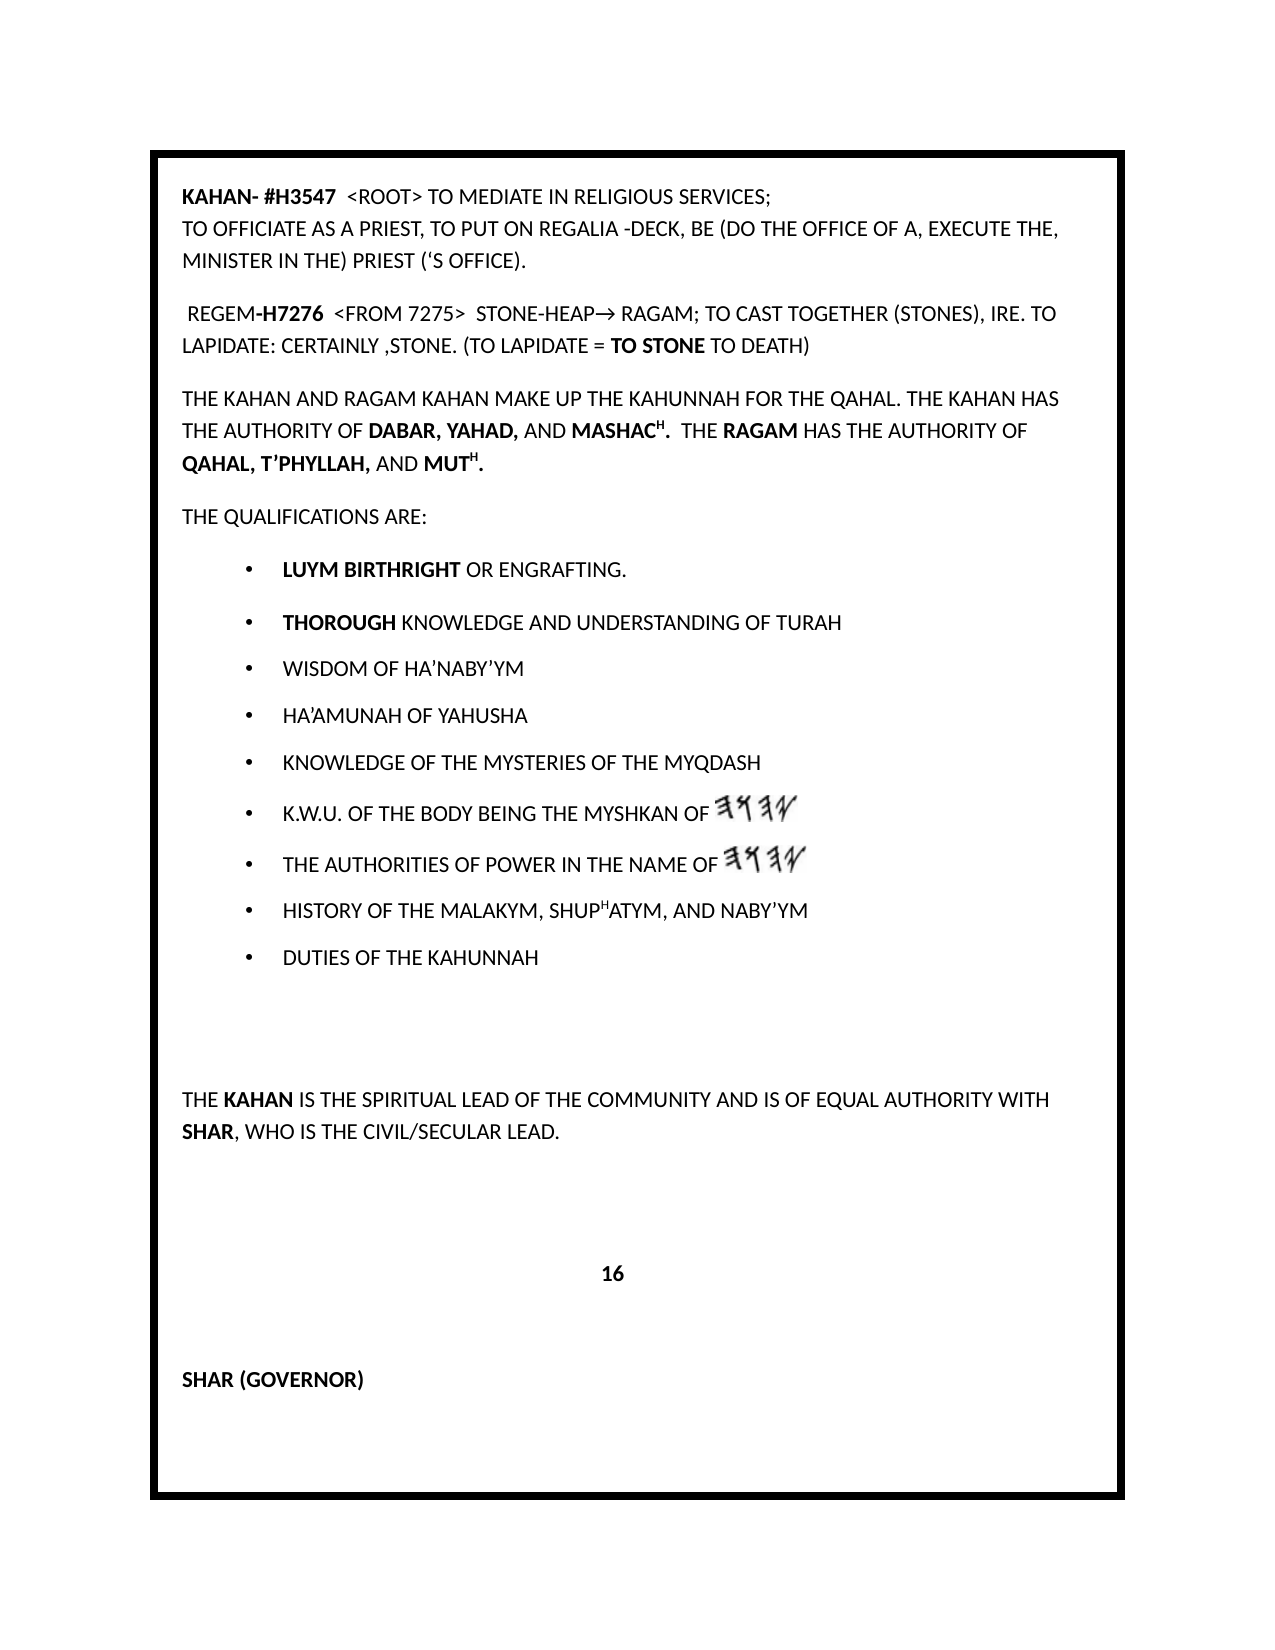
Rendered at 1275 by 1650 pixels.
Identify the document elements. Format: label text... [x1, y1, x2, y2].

list THE AUTHORITIES OF POWER IN THE NAME OF [245, 846, 1093, 878]
list KNOWLEDGE OF THE MYSTERIES OF THE MYQDASH [245, 748, 1093, 776]
list THOROUGH KNOWLEDGE AND UNDERSTANDING OF TURAH [245, 608, 1093, 636]
list LUYM BIRTHRIGHT OR ENGRAFTING. [245, 555, 1093, 583]
text KAHAN- #H3547 <ROOT> TO MEDIATE IN RELIGIOUS SERVICES; TO OFFICIATE AS A PRIEST, TO PUT ON REGALIA -DECK, BE (DO THE OFFICE OF A, EXECUTE THE, MINISTER IN THE) PRIEST (‘S OFFICE). [182, 182, 1093, 274]
list K.W.U. OF THE BODY BEING THE MYSHKAN OF [245, 795, 1093, 827]
list DUTIES OF THE KAHUNNAH [245, 943, 1093, 971]
text THE KAHAN AND RAGAM KAHAN MAKE UP THE KAHUNNAH FOR THE QAHAL. THE KAHAN HAS THE AUTHORITY OF DABAR, YAHAD, AND MASHACH. THE RAGAM HAS THE AUTHORITY OF QAHAL, T’PHYLLAH, AND MUTH. [182, 384, 1093, 477]
list WISDOM OF HA’NABY’YM [245, 654, 1093, 683]
text THE KAHAN IS THE SPIRITUAL LEAD OF THE COMMUNITY AND IS OF EQUAL AUTHORITY WITH SHAR, WHO IS THE CIVIL/SECULAR LEAD. [182, 1085, 1093, 1146]
text REGEM-H7276 <FROM 7275> STONE-HEAP→ RAGAM; TO CAST TOGETHER (STONES), IRE. TO LAPIDATE: CERTAINLY ,STONE. (TO LAPIDATE = TO STONE TO DEATH) [182, 299, 1093, 359]
text SHAR (GOVERNOR) [182, 1366, 1093, 1393]
text 16 [182, 1259, 1093, 1287]
text THE QUALIFICATIONS ARE: [182, 502, 1093, 530]
list HISTORY OF THE MALAKYM, SHUPHATYM, AND NABY’YM [245, 897, 1093, 924]
list HA’AMUNAH OF YAHUSHA [245, 701, 1093, 729]
